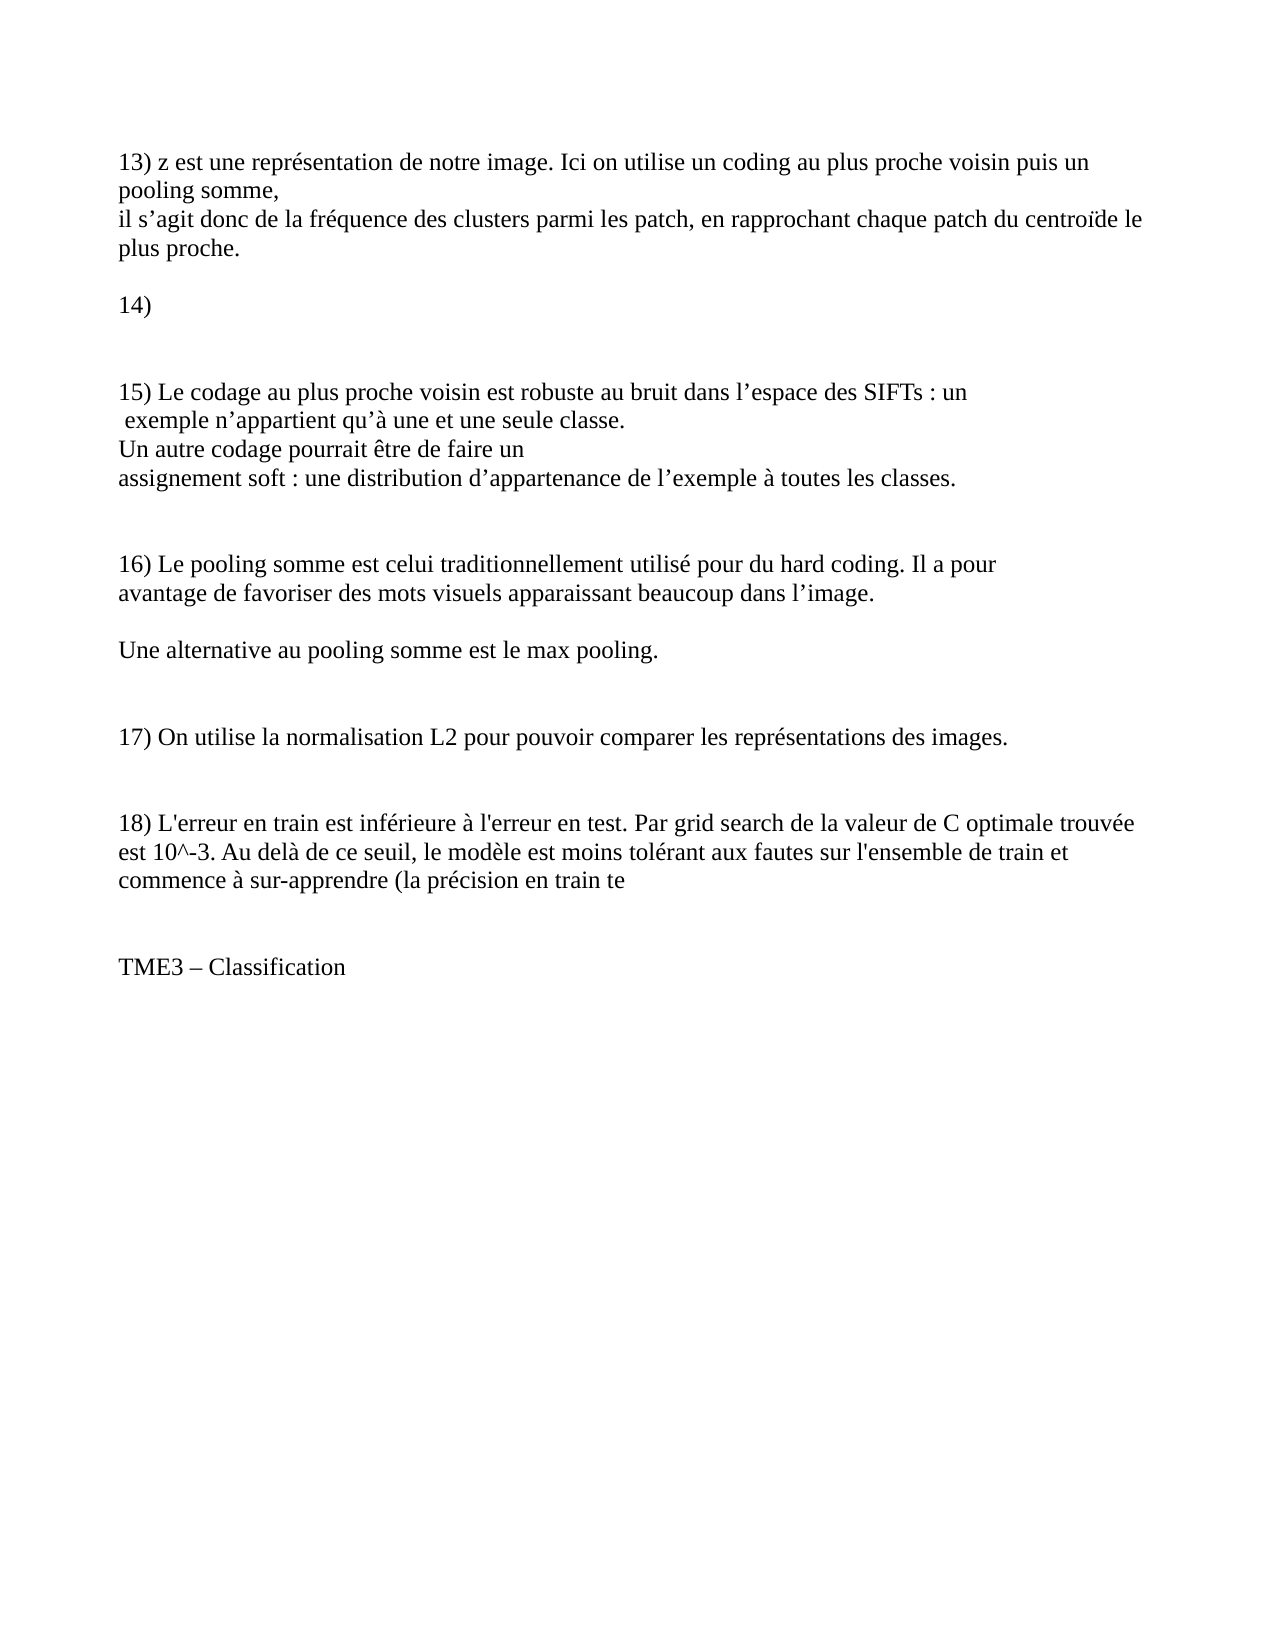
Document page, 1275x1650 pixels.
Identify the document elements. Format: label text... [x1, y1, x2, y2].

text 15) Le codage au plus proche voisin est robuste au bruit dans l’espace des SIFTs : un [118, 377, 1157, 406]
text 17) On utilise la normalisation L2 pour pouvoir comparer les représentations des images. [118, 722, 1157, 751]
text il s’agit donc de la fréquence des clusters parmi les patch, en rapprochant chaque patch du centroı̈de le plus proche. [118, 204, 1157, 262]
text 14) [118, 291, 1157, 319]
text TME3 – Classification [118, 952, 1157, 981]
text 13) z est une représentation de notre image. Ici on utilise un coding au plus proche voisin puis un pooling somme, [118, 147, 1157, 204]
text Une alternative au pooling somme est le max pooling. [118, 636, 1157, 664]
text Un autre codage pourrait être de faire un [118, 434, 1157, 463]
text 16) Le pooling somme est celui traditionnellement utilisé pour du hard coding. Il a pour [118, 549, 1157, 578]
text assignement soft : une distribution d’appartenance de l’exemple à toutes les classes. [118, 463, 1157, 492]
text exemple n’appartient qu’à une et une seule classe. [118, 406, 1157, 434]
text avantage de favoriser des mots visuels apparaissant beaucoup dans l’image. [118, 578, 1157, 607]
text 18) L'erreur en train est inférieure à l'erreur en test. Par grid search de la valeur de C optimale trouvée est 10^-3. Au delà de ce seuil, le modèle est moins tolérant aux fautes sur l'ensemble de train et commence à sur-apprendre (la précision en train te [118, 808, 1157, 894]
